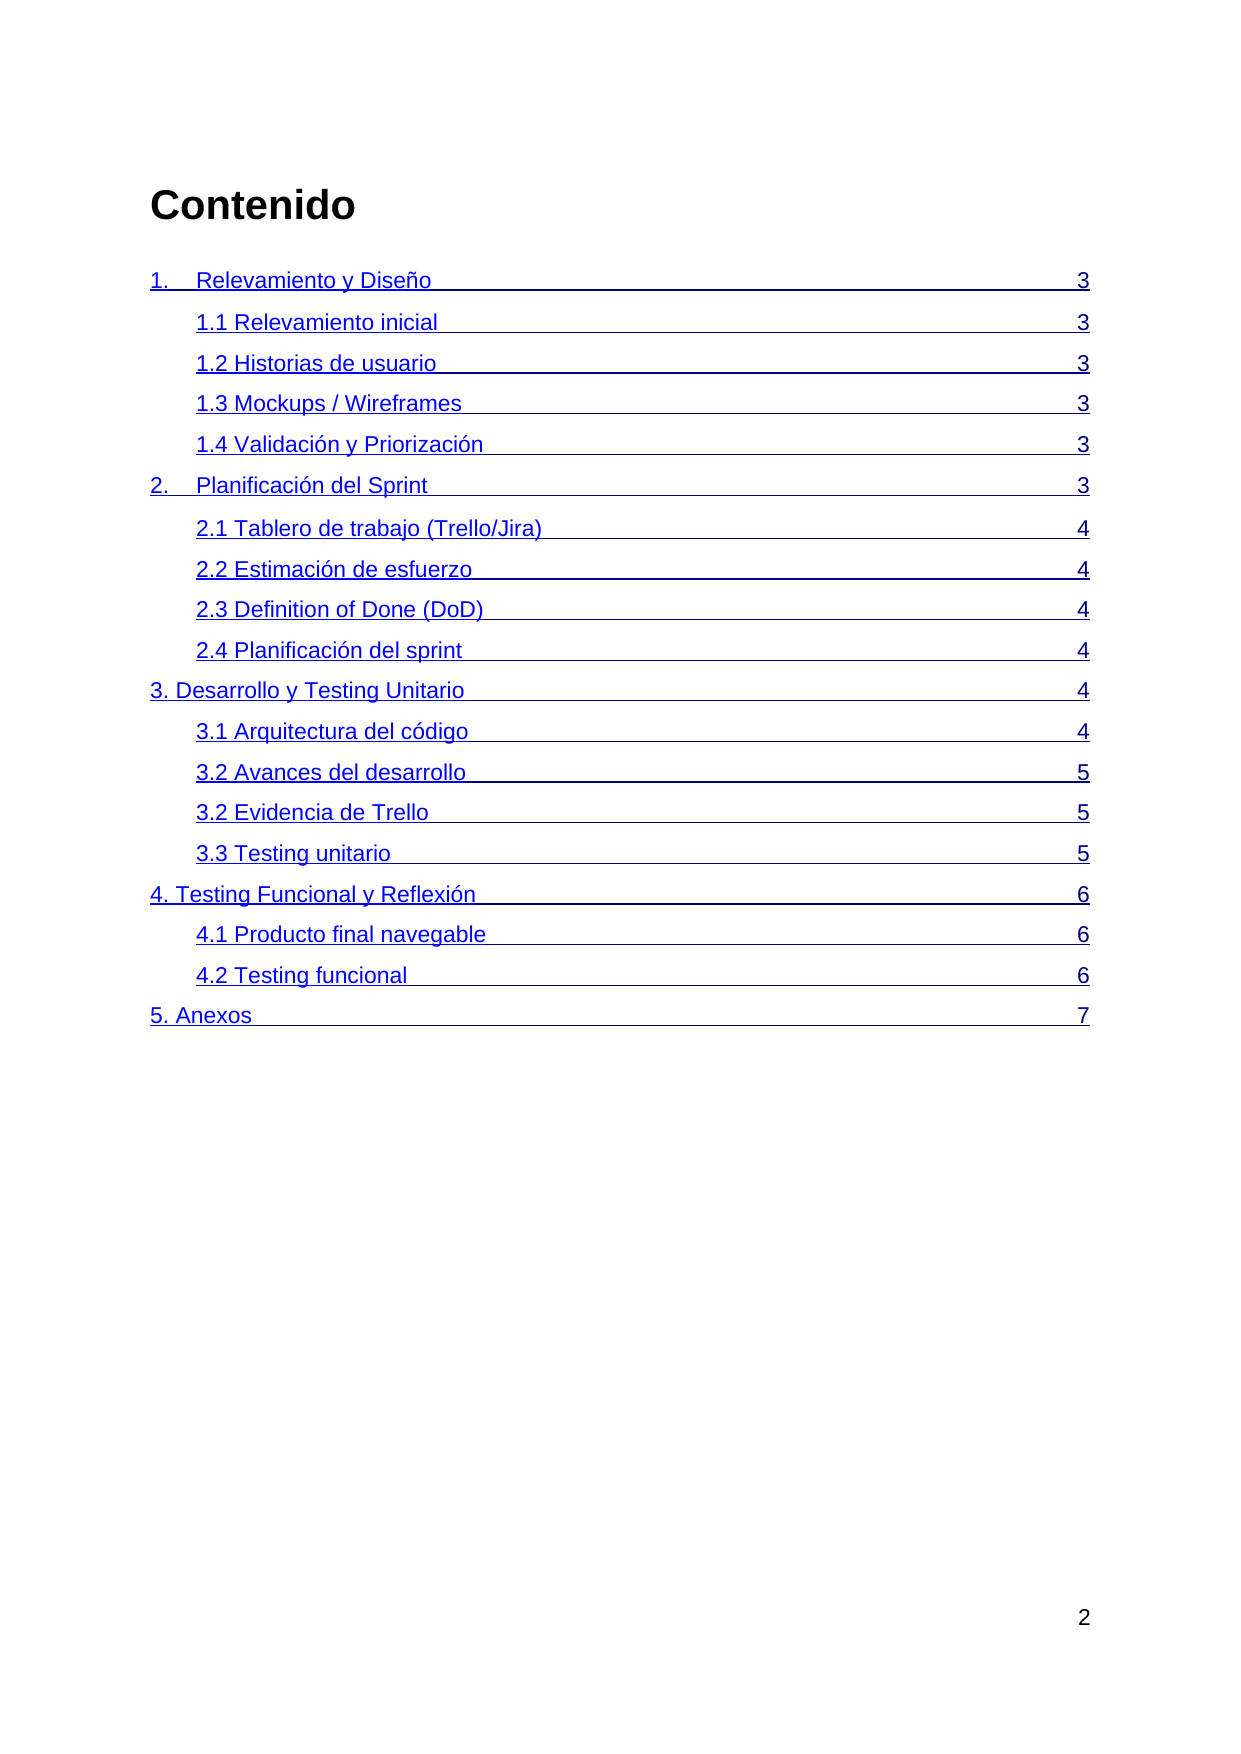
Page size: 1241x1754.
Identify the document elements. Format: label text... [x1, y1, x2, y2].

text 1.2 Historias de usuario 3 [196, 349, 1091, 376]
text 3.2 Avances del desarrollo 5 [196, 759, 1091, 785]
text 3.3 Testing unitario 5 [196, 840, 1091, 866]
text 4.2 Testing funcional 6 [196, 962, 1091, 988]
text 2. Planificación del Sprint 3 [150, 471, 1091, 500]
text 2.4 Planificación del sprint 4 [196, 637, 1091, 663]
text 4. Testing Funcional y Reflexión 6 [150, 881, 1091, 907]
text 3.1 Arquitectura del código 4 [196, 718, 1091, 744]
text 2.1 Tablero de trabajo (Trello/Jira) 4 [196, 515, 1091, 541]
text 1. Relevamiento y Diseño 3 [150, 266, 1091, 294]
text 2.2 Estimación de esfuerzo 4 [196, 556, 1091, 582]
text 4.1 Producto final navegable 6 [196, 921, 1091, 947]
text 1.4 Validación y Priorización 3 [196, 431, 1091, 457]
text 5. Anexos 7 [150, 1002, 1091, 1029]
text 1.3 Mockups / Wireframes 3 [196, 390, 1091, 417]
text 3.2 Evidencia de Trello 5 [196, 799, 1091, 826]
text 1.1 Relevamiento inicial 3 [196, 309, 1091, 335]
text Contenido [150, 180, 1091, 228]
text 3. Desarrollo y Testing Unitario 4 [150, 677, 1091, 704]
text 2.3 Definition of Done (DoD) 4 [196, 596, 1091, 622]
